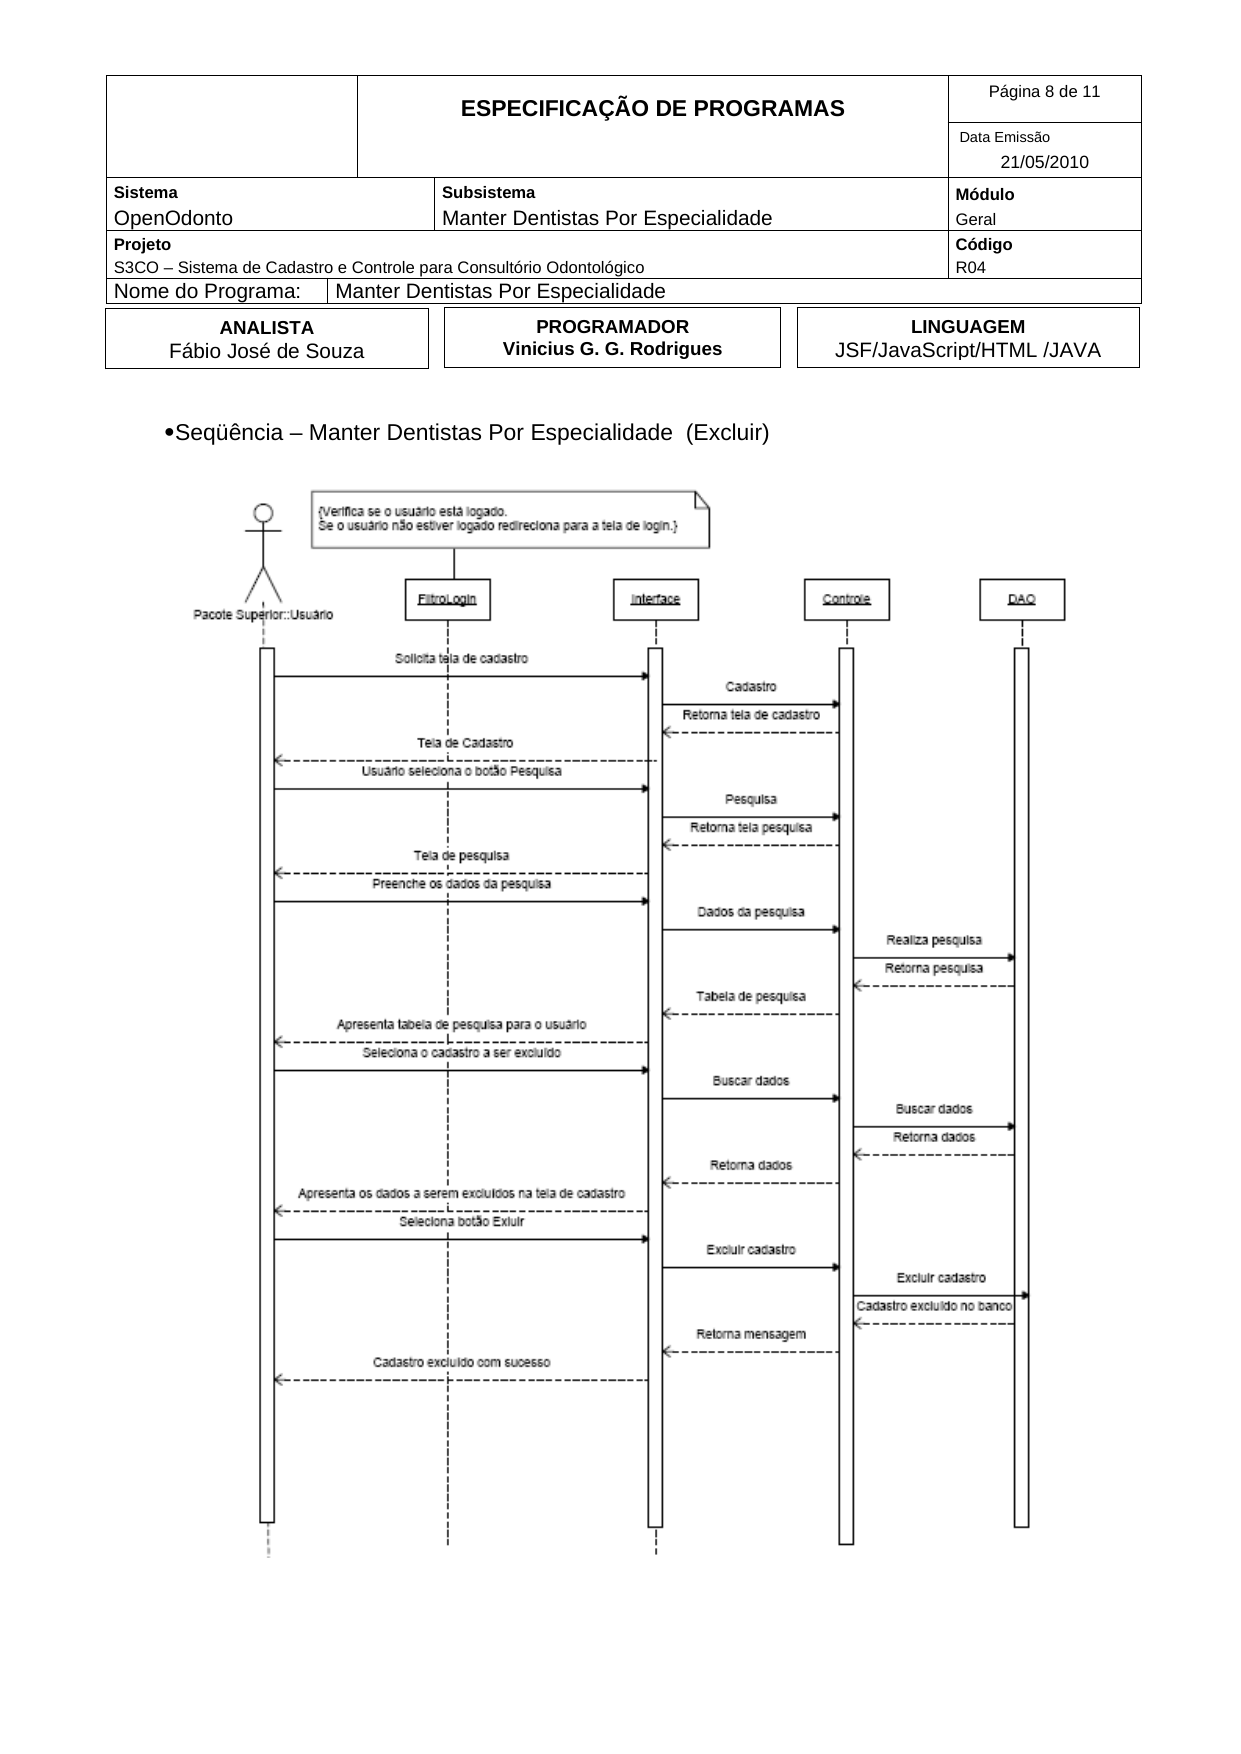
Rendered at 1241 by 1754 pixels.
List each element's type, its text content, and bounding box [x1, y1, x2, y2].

list Seqüência – Manter Dentistas Por Especialidade (Excluir) [165, 419, 1151, 445]
picture [186, 471, 1072, 1558]
